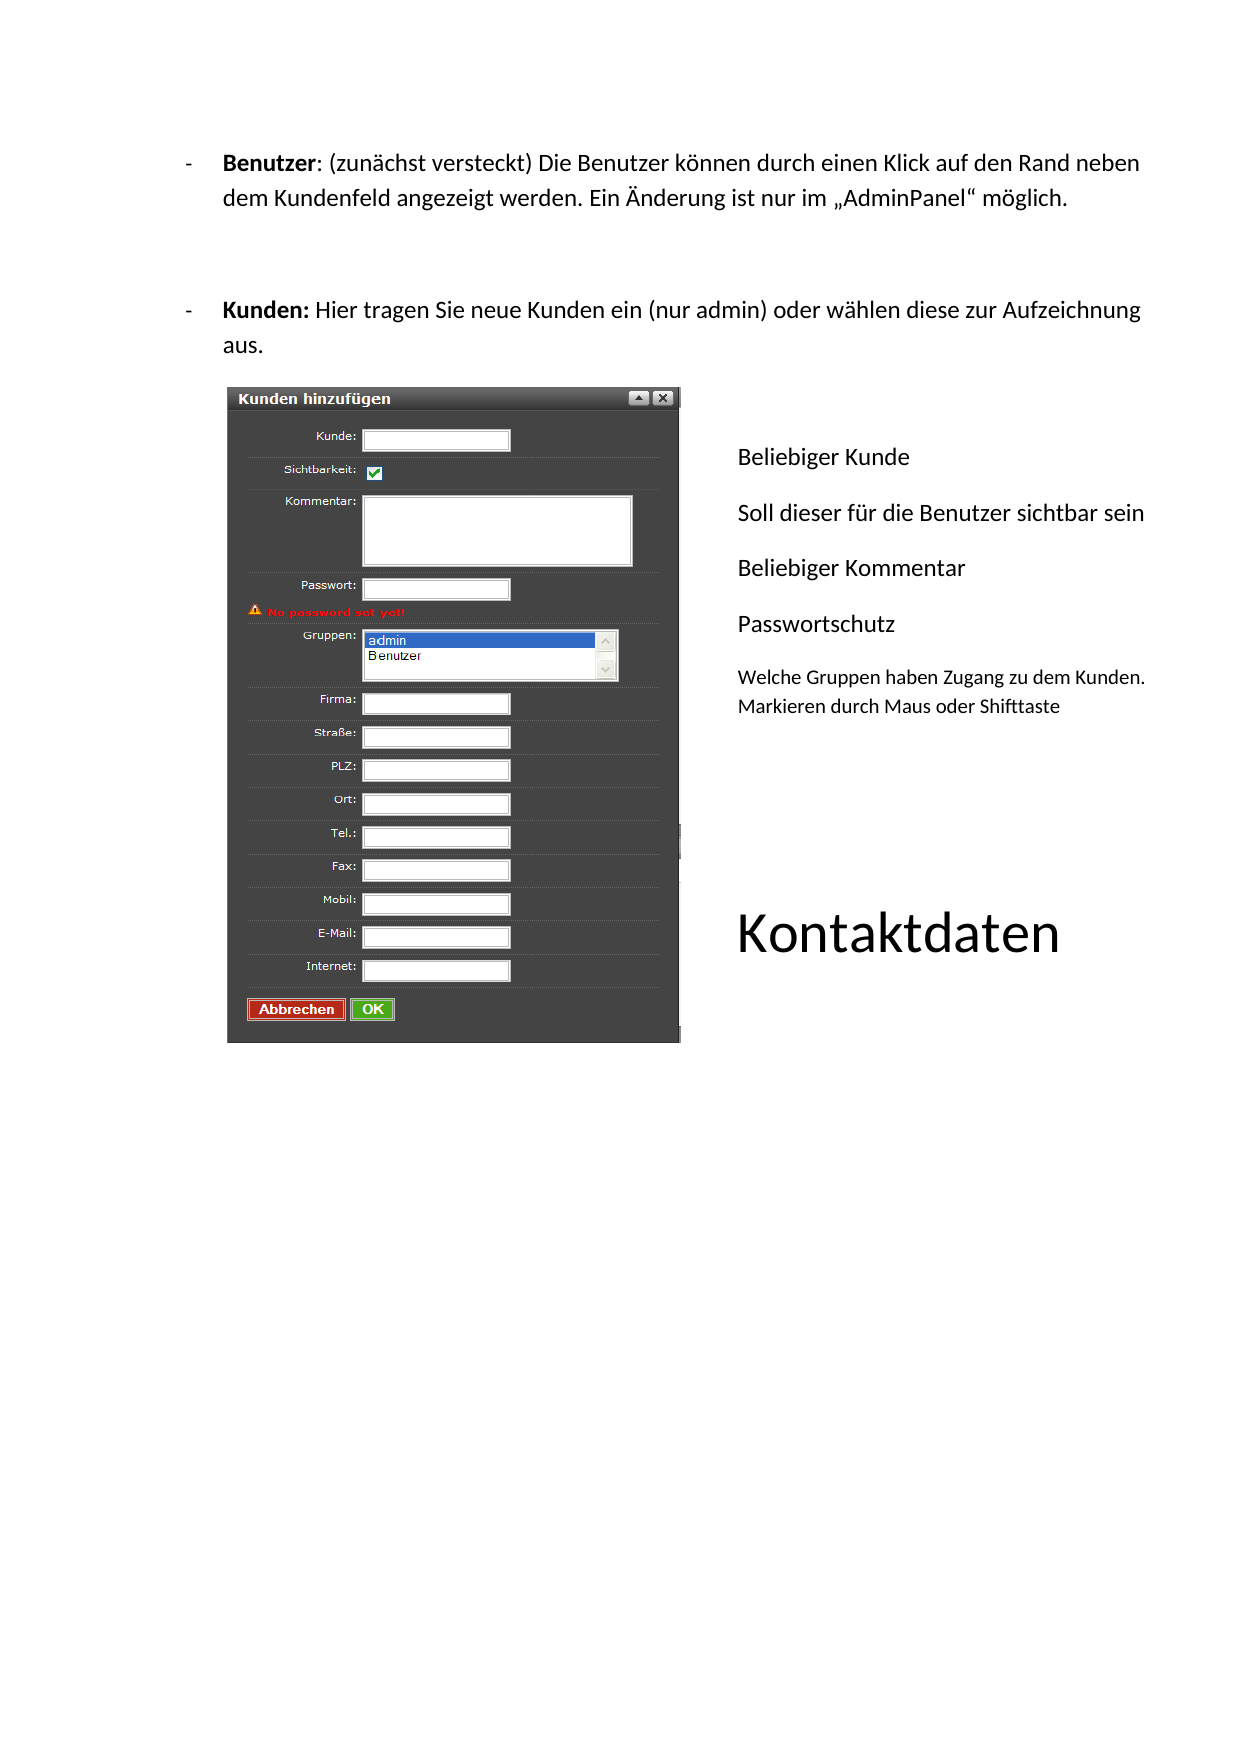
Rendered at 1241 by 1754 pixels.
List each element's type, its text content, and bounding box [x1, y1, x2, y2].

list Kunden: Hier tragen Sie neue Kunden ein (nur admin) oder wählen diese zur Aufzeichnung aus. [185, 294, 1152, 360]
list Beliebiger Kunde [738, 441, 1152, 471]
list Kontaktdaten [738, 896, 1152, 967]
list Beliebiger Kommentar [738, 553, 1152, 583]
list Passwortschutz [738, 608, 1152, 639]
picture [227, 387, 681, 1043]
list Soll dieser für die Benutzer sichtbar sein [738, 497, 1152, 527]
list Benutzer: (zunächst versteckt) Die Benutzer können durch einen Klick auf den Rand neben dem Kundenfeld angezeigt werden. Ein Änderung ist nur im „AdminPanel“ möglich. [185, 148, 1152, 213]
list Welche Gruppen haben Zugang zu dem Kunden. Markieren durch Maus oder Shifttaste [738, 664, 1152, 719]
